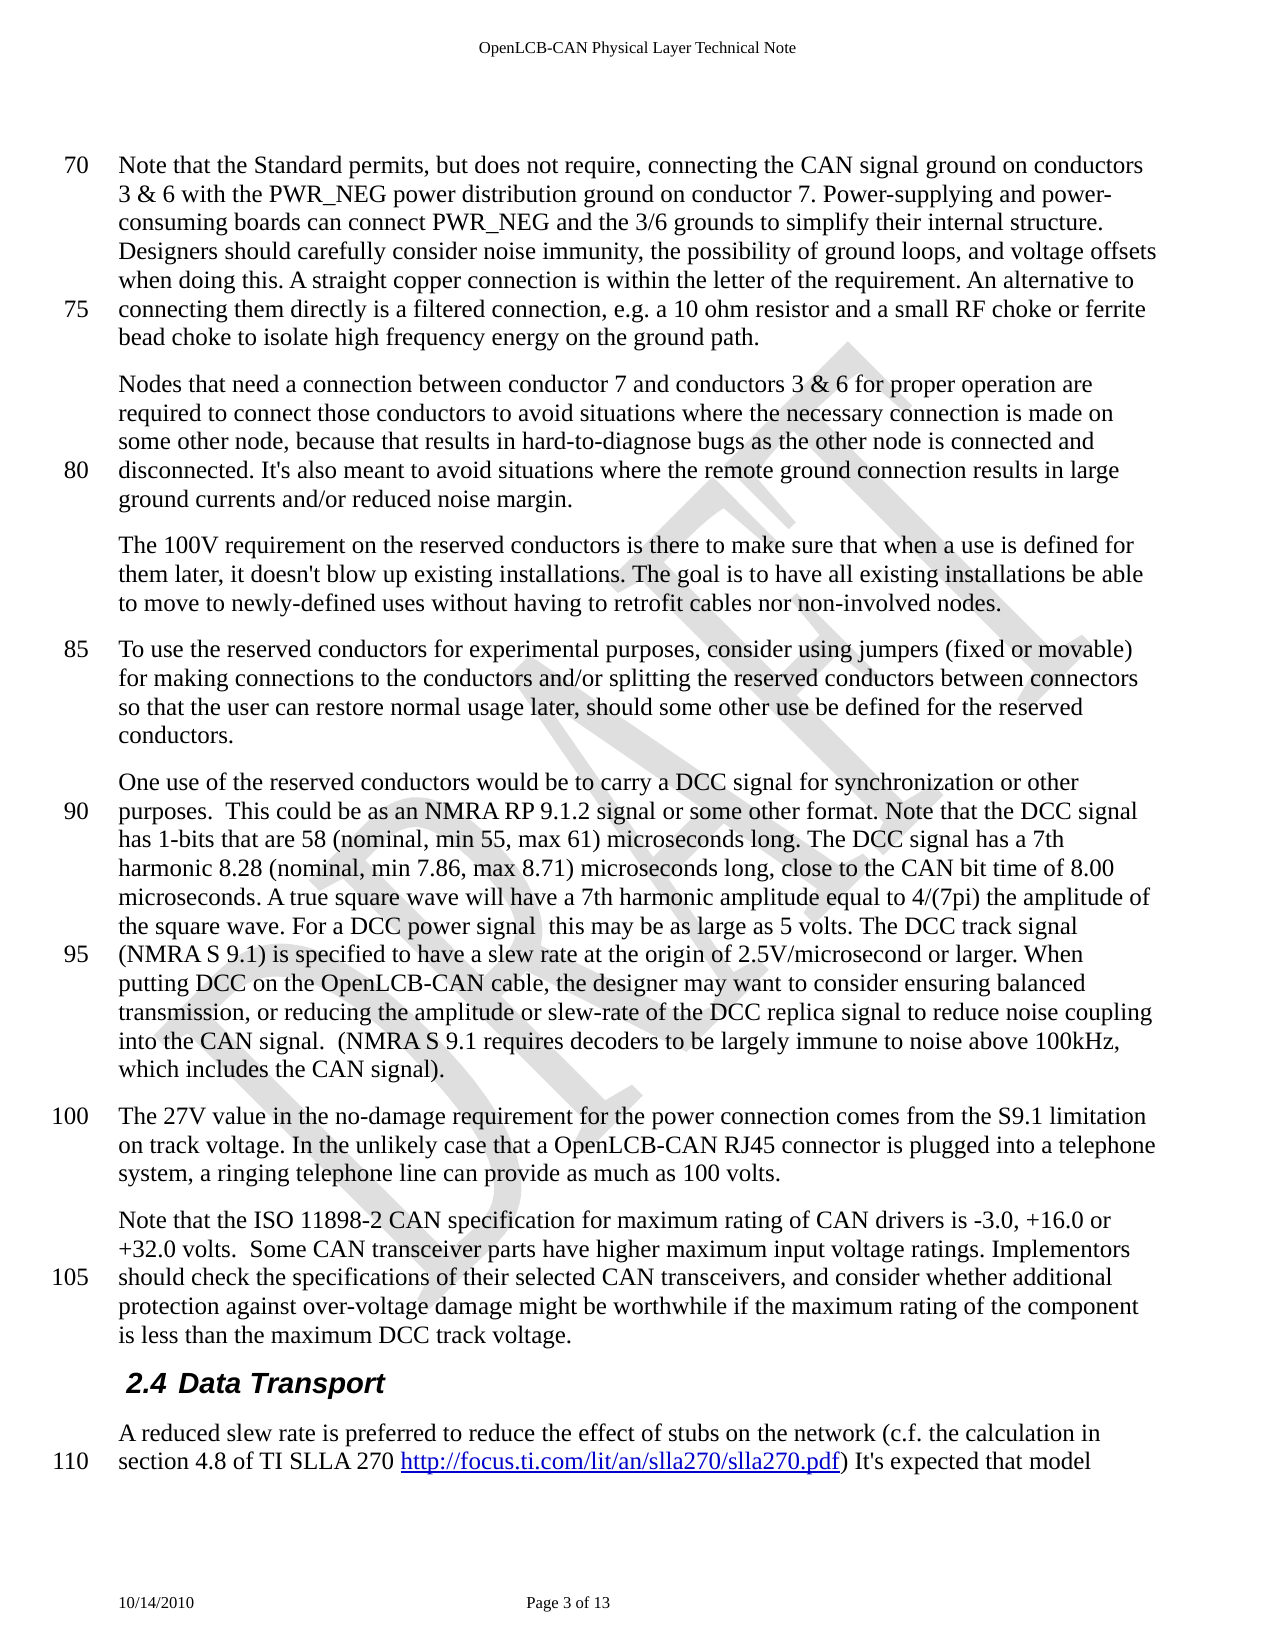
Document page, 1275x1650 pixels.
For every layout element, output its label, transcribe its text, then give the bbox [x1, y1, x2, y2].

text One use of the reserved conductors would be to carry a DCC signal for synchronization or other purposes. This could be as an NMRA RP 9.1.2 signal or some other format. Note that the DCC signal has 1-bits that are 58 (nominal, min 55, max 61) microseconds long. The DCC signal has a 7th harmonic 8.28 (nominal, min 7.86, max 8.71) microseconds long, close to the CAN bit time of 8.00 microseconds. A true square wave will have a 7th harmonic amplitude equal to 4/(7pi) the amplitude of the square wave. For a DCC power signal this may be as large as 5 volts. The DCC track signal (NMRA S 9.1) is specified to have a slew rate at the origin of 2.5V/microsecond or larger. When putting DCC on the OpenLCB-CAN cable, the designer may want to consider ensuring balanced transmission, or reducing the amplitude or slew-rate of the DCC replica signal to reduce noise coupling into the CAN signal. (NMRA S 9.1 requires decoders to be largely immune to noise above 100kHz, which includes the CAN signal). [502, 767, 1157, 1083]
text The 27V value in the no-damage requirement for the power connection comes from the S9.1 limitation on track voltage. In the unlikely case that a OpenLCB-CAN RJ45 connector is plugged into a telephone system, a ringing telephone line can provide as much as 100 volts. [297, 1101, 494, 1187]
subtitle Data Transport [118, 1366, 1157, 1400]
text Note that the ISO 11898-2 CAN specification for maximum rating of CAN drivers is -3.0, +16.0 or +32.0 volts. Some CAN transceiver parts have higher maximum input voltage ratings. Implementors should check the specifications of their selected CAN transceivers, and consider whether additional protection against over-voltage damage might be worthwhile if the maximum rating of the component is less than the maximum DCC track voltage. [118, 1205, 1157, 1349]
text The 27V value in the no-damage requirement for the power connection comes from the S9.1 limitation on track voltage. In the unlikely case that a OpenLCB-CAN RJ45 connector is plugged into a telephone system, a ringing telephone line can provide as much as 100 volts. [118, 1101, 340, 1187]
text One use of the reserved conductors would be to carry a DCC signal for synchronization or other purposes. This could be as an NMRA RP 9.1.2 signal or some other format. Note that the DCC signal has 1-bits that are 58 (nominal, min 55, max 61) microseconds long. The DCC signal has a 7th harmonic 8.28 (nominal, min 7.86, max 8.71) microseconds long, close to the CAN bit time of 8.00 microseconds. A true square wave will have a 7th harmonic amplitude equal to 4/(7pi) the amplitude of the square wave. For a DCC power signal this may be as large as 5 volts. The DCC track signal (NMRA S 9.1) is specified to have a slew rate at the origin of 2.5V/microsecond or larger. When putting DCC on the OpenLCB-CAN cable, the designer may want to consider ensuring balanced transmission, or reducing the amplitude or slew-rate of the DCC replica signal to reduce noise coupling into the CAN signal. (NMRA S 9.1 requires decoders to be largely immune to noise above 100kHz, which includes the CAN signal). [118, 767, 719, 1083]
text To use the reserved conductors for experimental purposes, consider using jumpers (fixed or movable) for making connections to the conductors and/or splitting the reserved conductors between connectors so that the user can restore normal usage later, should some other use be defined for the reserved conductors. [118, 634, 809, 749]
text The 27V value in the no-damage requirement for the power connection comes from the S9.1 limitation on track voltage. In the unlikely case that a OpenLCB-CAN RJ45 connector is plugged into a telephone system, a ringing telephone line can provide as much as 100 volts. [490, 1101, 1157, 1187]
text A reduced slew rate is preferred to reduce the effect of stubs on the network (c.f. the calculation in section 4.8 of TI SLLA 270 http://focus.ti.com/lit/an/slla270/slla270.pdf) It's expected that model [118, 1418, 1157, 1475]
text The 100V requirement on the reserved conductors is there to make sure that when a use is defined for them later, it doesn't blow up existing installations. The goal is to have all existing installations be able to move to newly-defined uses without having to retrofit cables nor non-involved nodes. [118, 530, 677, 617]
text Nodes that need a connection between conductor 7 and conductors 3 & 6 for proper operation are required to connect those conductors to avoid situations where the necessary connection is made on some other node, because that results in hard-to-diagnose bugs as the other node is connected and disconnected. It's also meant to avoid situations where the remote ground connection results in large ground currents and/or reduced noise margin. [758, 432, 874, 513]
text The 100V requirement on the reserved conductors is there to make sure that when a use is defined for them later, it doesn't blow up existing installations. The goal is to have all existing installations be able to move to newly-defined uses without having to retrofit cables nor non-involved nodes. [934, 530, 1157, 617]
text Nodes that need a connection between conductor 7 and conductors 3 & 6 for proper operation are required to connect those conductors to avoid situations where the necessary connection is made on some other node, because that results in hard-to-diagnose bugs as the other node is connected and disconnected. It's also meant to avoid situations where the remote ground connection results in large ground currents and/or reduced noise margin. [815, 369, 1157, 513]
text Note that the Standard permits, but does not require, connecting the CAN signal ground on conductors 3 & 6 with the PWR_NEG power distribution ground on conductor 7. Power-supplying and power-consuming boards can connect PWR_NEG and the 3/6 grounds to simplify their internal structure. Designers should carefully consider noise immunity, the possibility of ground loops, and voltage offsets when doing this. A straight copper connection is within the letter of the requirement. An alternative to connecting them directly is a filtered connection, e.g. a 10 ohm resistor and a small RF choke or ferrite bead choke to isolate high frequency energy on the ground path. [118, 150, 1157, 351]
text One use of the reserved conductors would be to carry a DCC signal for synchronization or other purposes. This could be as an NMRA RP 9.1.2 signal or some other format. Note that the DCC signal has 1-bits that are 58 (nominal, min 55, max 61) microseconds long. The DCC signal has a 7th harmonic 8.28 (nominal, min 7.86, max 8.71) microseconds long, close to the CAN bit time of 8.00 microseconds. A true square wave will have a 7th harmonic amplitude equal to 4/(7pi) the amplitude of the square wave. For a DCC power signal this may be as large as 5 volts. The DCC track signal (NMRA S 9.1) is specified to have a slew rate at the origin of 2.5V/microsecond or larger. When putting DCC on the OpenLCB-CAN cable, the designer may want to consider ensuring balanced transmission, or reducing the amplitude or slew-rate of the DCC replica signal to reduce noise coupling into the CAN signal. (NMRA S 9.1 requires decoders to be largely immune to noise above 100kHz, which includes the CAN signal). [366, 828, 515, 977]
text One use of the reserved conductors would be to carry a DCC signal for synchronization or other purposes. This could be as an NMRA RP 9.1.2 signal or some other format. Note that the DCC signal has 1-bits that are 58 (nominal, min 55, max 61) microseconds long. The DCC signal has a 7th harmonic 8.28 (nominal, min 7.86, max 8.71) microseconds long, close to the CAN bit time of 8.00 microseconds. A true square wave will have a 7th harmonic amplitude equal to 4/(7pi) the amplitude of the square wave. For a DCC power signal this may be as large as 5 volts. The DCC track signal (NMRA S 9.1) is specified to have a slew rate at the origin of 2.5V/microsecond or larger. When putting DCC on the OpenLCB-CAN cable, the designer may want to consider ensuring balanced transmission, or reducing the amplitude or slew-rate of the DCC replica signal to reduce noise coupling into the CAN signal. (NMRA S 9.1 requires decoders to be largely immune to noise above 100kHz, which includes the CAN signal). [216, 977, 435, 1083]
text To use the reserved conductors for experimental purposes, consider using jumpers (fixed or movable) for making connections to the conductors and/or splitting the reserved conductors between connectors so that the user can restore normal usage later, should some other use be defined for the reserved conductors. [798, 634, 1157, 749]
text The 100V requirement on the reserved conductors is there to make sure that when a use is defined for them later, it doesn't blow up existing installations. The goal is to have all existing installations be able to move to newly-defined uses without having to retrofit cables nor non-involved nodes. [665, 530, 978, 617]
text Nodes that need a connection between conductor 7 and conductors 3 & 6 for proper operation are required to connect those conductors to avoid situations where the necessary connection is made on some other node, because that results in hard-to-diagnose bugs as the other node is connected and disconnected. It's also meant to avoid situations where the remote ground connection results in large ground currents and/or reduced noise margin. [118, 369, 819, 513]
